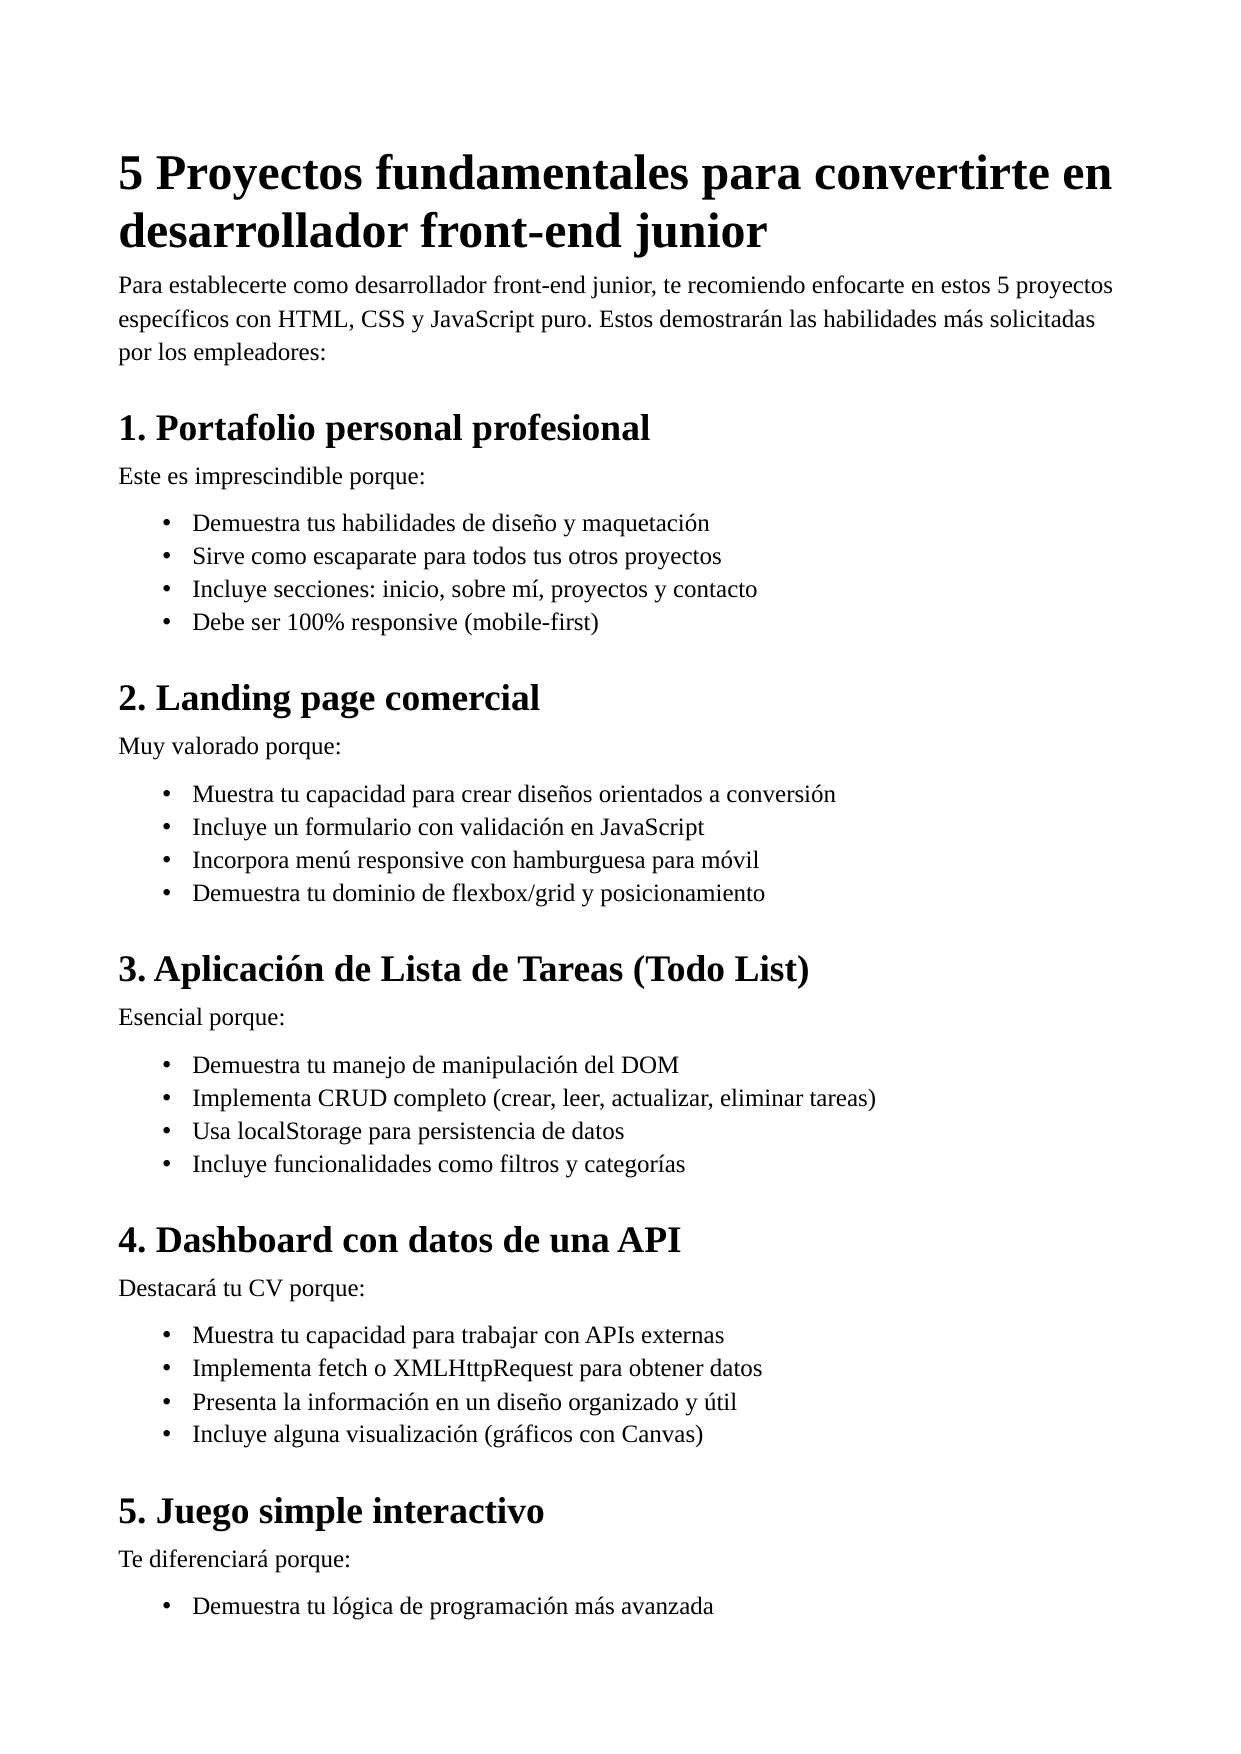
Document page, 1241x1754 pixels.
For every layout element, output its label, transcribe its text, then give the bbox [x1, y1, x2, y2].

list Demuestra tu dominio de flexbox/grid y posicionamiento [162, 878, 1122, 907]
subtitle 3. Aplicación de Lista de Tareas (Todo List) [118, 947, 1122, 990]
list Demuestra tu lógica de programación más avanzada [162, 1591, 1122, 1620]
list Debe ser 100% responsive (mobile-first) [162, 607, 1122, 636]
list Incluye funcionalidades como filtros y categorías [162, 1149, 1122, 1178]
list Implementa fetch o XMLHttpRequest para obtener datos [162, 1353, 1122, 1382]
subtitle 4. Dashboard con datos de una API [118, 1217, 1122, 1260]
text Muy valorado porque: [118, 731, 1122, 760]
text Te diferenciará porque: [118, 1544, 1122, 1572]
list Usa localStorage para persistencia de datos [162, 1116, 1122, 1144]
subtitle 5 Proyectos fundamentales para convertirte en desarrollador front-end junior [118, 143, 1122, 258]
list Incluye alguna visualización (gráficos con Canvas) [162, 1419, 1122, 1448]
subtitle 2. Landing page comercial [118, 676, 1122, 719]
text Destacará tu CV porque: [118, 1273, 1122, 1302]
list Demuestra tu manejo de manipulación del DOM [162, 1050, 1122, 1078]
subtitle 1. Portafolio personal profesional [118, 405, 1122, 448]
list Muestra tu capacidad para crear diseños orientados a conversión [162, 779, 1122, 808]
list Muestra tu capacidad para trabajar con APIs externas [162, 1321, 1122, 1349]
list Presenta la información en un diseño organizado y útil [162, 1387, 1122, 1415]
text Para establecerte como desarrollador front-end junior, te recomiendo enfocarte en estos 5 proyectos específicos con HTML, CSS y JavaScript puro. Estos demostrarán las habilidades más solicitadas por los empleadores: [118, 271, 1122, 365]
list Implementa CRUD completo (crear, leer, actualizar, eliminar tareas) [162, 1083, 1122, 1112]
list Demuestra tus habilidades de diseño y maquetación [162, 508, 1122, 537]
subtitle 5. Juego simple interactivo [118, 1488, 1122, 1531]
text Esencial porque: [118, 1002, 1122, 1031]
list Incluye secciones: inicio, sobre mí, proyectos y contacto [162, 574, 1122, 603]
list Sirve como escaparate para todos tus otros proyectos [162, 541, 1122, 570]
list Incluye un formulario con validación en JavaScript [162, 812, 1122, 841]
list Incorpora menú responsive con hamburguesa para móvil [162, 845, 1122, 874]
text Este es imprescindible porque: [118, 461, 1122, 489]
